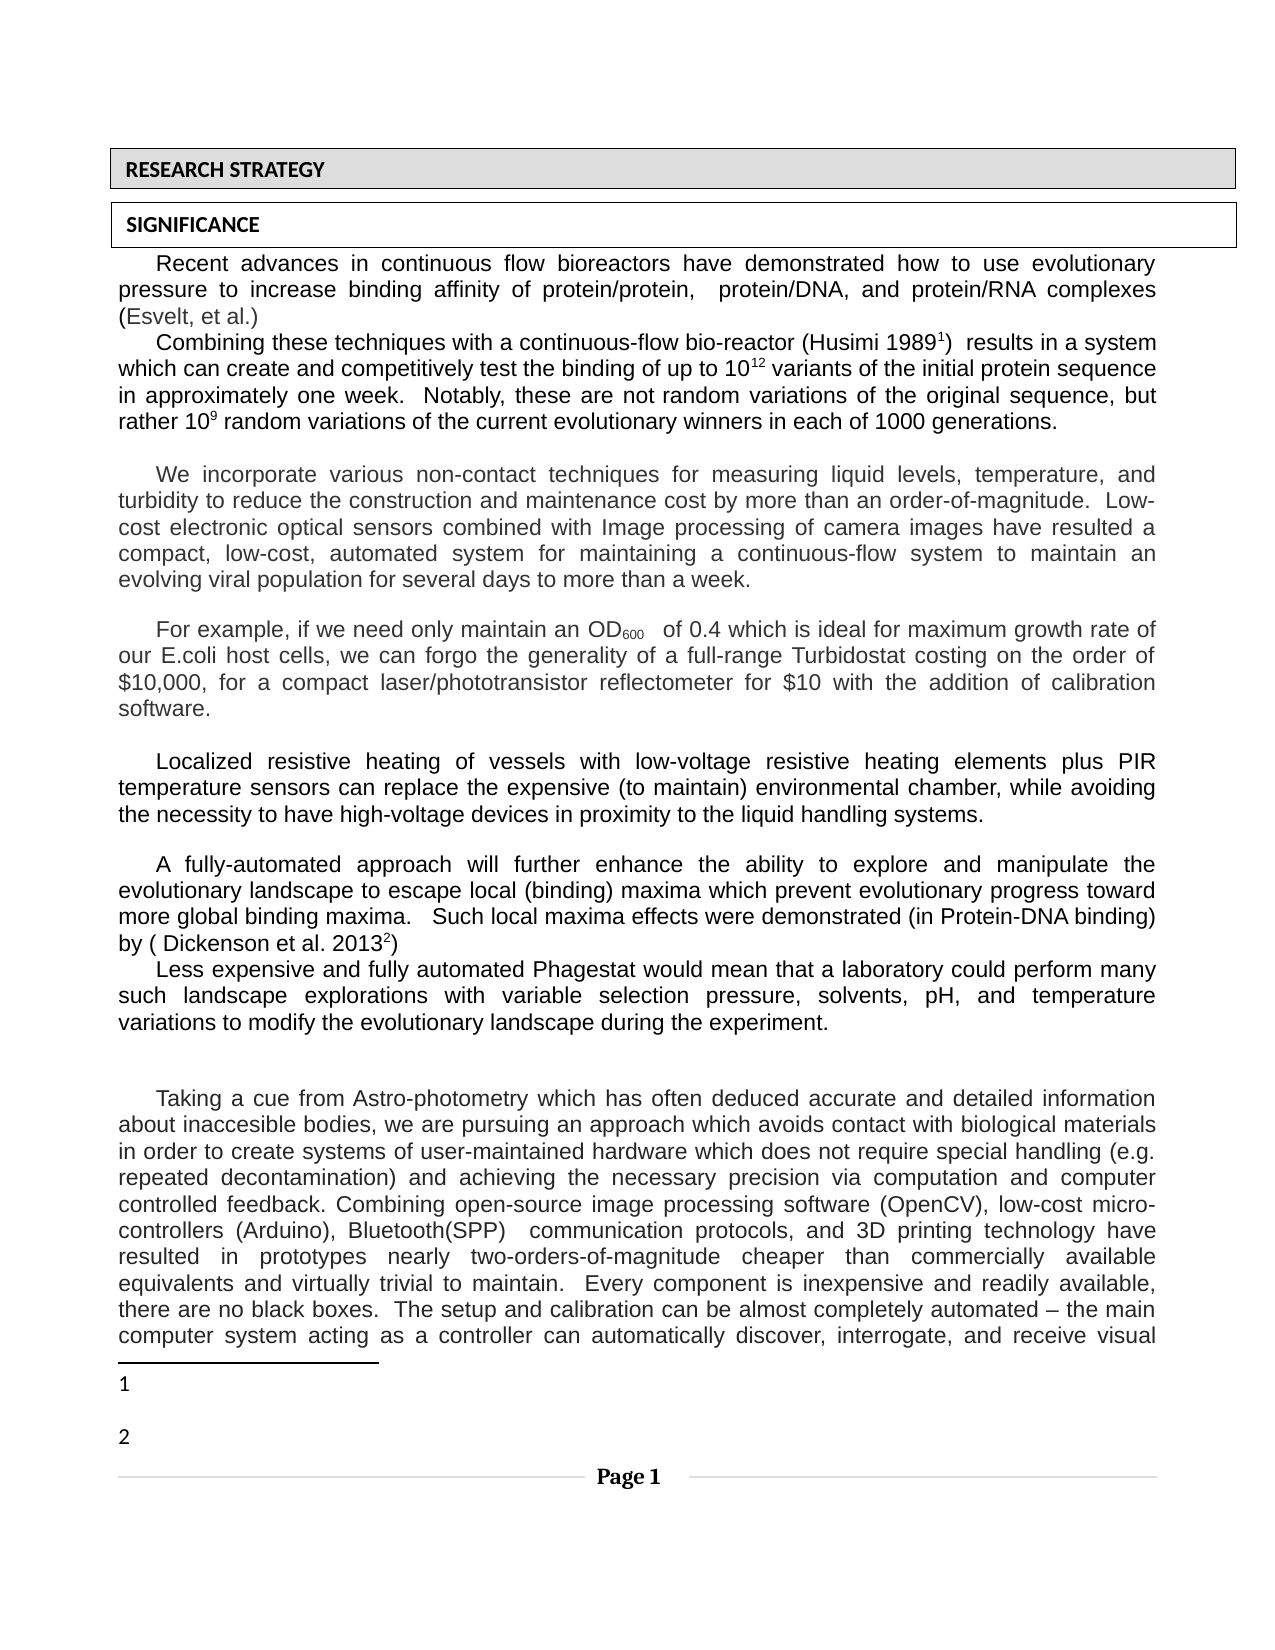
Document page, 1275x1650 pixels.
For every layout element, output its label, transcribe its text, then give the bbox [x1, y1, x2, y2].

text Combining these techniques with a continuous-flow bio-reactor (Husimi 1989) results in a system which can create and competitively test the binding of up to 1012 variants of the initial protein sequence in approximately one week. Notably, these are not random variations of the original sequence, but rather 109 random variations of the current evolutionary winners in each of 1000 generations. [118, 329, 1157, 434]
text Taking a cue from Astro-photometry which has often deduced accurate and detailed information about inaccesible bodies, we are pursuing an approach which avoids contact with biological materials in order to create systems of user-maintained hardware which does not require special handling (e.g. repeated decontamination) and achieving the necessary precision via computation and computer controlled feedback. Combining open-source image processing software (OpenCV), low-cost micro-controllers (Arduino), Bluetooth(SPP) communication protocols, and 3D printing technology have resulted in prototypes nearly two-orders-of-magnitude cheaper than commercially available equivalents and virtually trivial to maintain. Every component is inexpensive and readily available, there are no black boxes. The setup and calibration can be almost completely automated – the main computer system acting as a controller can automatically discover, interrogate, and receive visual [118, 1085, 1157, 1349]
text We incorporate various non-contact techniques for measuring liquid levels, temperature, and turbidity to reduce the construction and maintenance cost by more than an order-of-magnitude. Low-cost electronic optical sensors combined with Image processing of camera images have resulted a compact, low-cost, automated system for maintaining a continuous-flow system to maintain an evolving viral population for several days to more than a week. [118, 461, 1157, 592]
text Localized resistive heating of vessels with low-voltage resistive heating elements plus PIR temperature sensors can replace the expensive (to maintain) environmental chamber, while avoiding the necessity to have high-voltage devices in proximity to the liquid handling systems. [118, 748, 1157, 827]
text SIGNIFICANCE [126, 210, 1221, 238]
text RESEARCH STRATEGY [125, 155, 1220, 181]
text Recent advances in continuous flow bioreactors have demonstrated how to use evolutionary pressure to increase binding affinity of protein/protein, protein/DNA, and protein/RNA complexes (Esvelt, et al.) [118, 250, 1157, 329]
text For example, if we need only maintain an OD600 of 0.4 which is ideal for maximum growth rate of our E.coli host cells, we can forgo the generality of a full-range Turbidostat costing on the order of $10,000, for a compact laser/phototransistor reflectometer for $10 with the addition of calibration software. [118, 616, 1157, 722]
text Less expensive and fully automated Phagestat would mean that a laboratory could perform many such landscape explorations with variable selection pressure, solvents, pH, and temperature variations to modify the evolutionary landscape during the experiment. [118, 956, 1157, 1035]
text A fully-automated approach will further enhance the ability to explore and manipulate the evolutionary landscape to escape local (binding) maxima which prevent evolutionary progress toward more global binding maxima. Such local maxima effects were demonstrated (in Protein-DNA binding) by ( Dickenson et al. 2013) [118, 851, 1157, 956]
